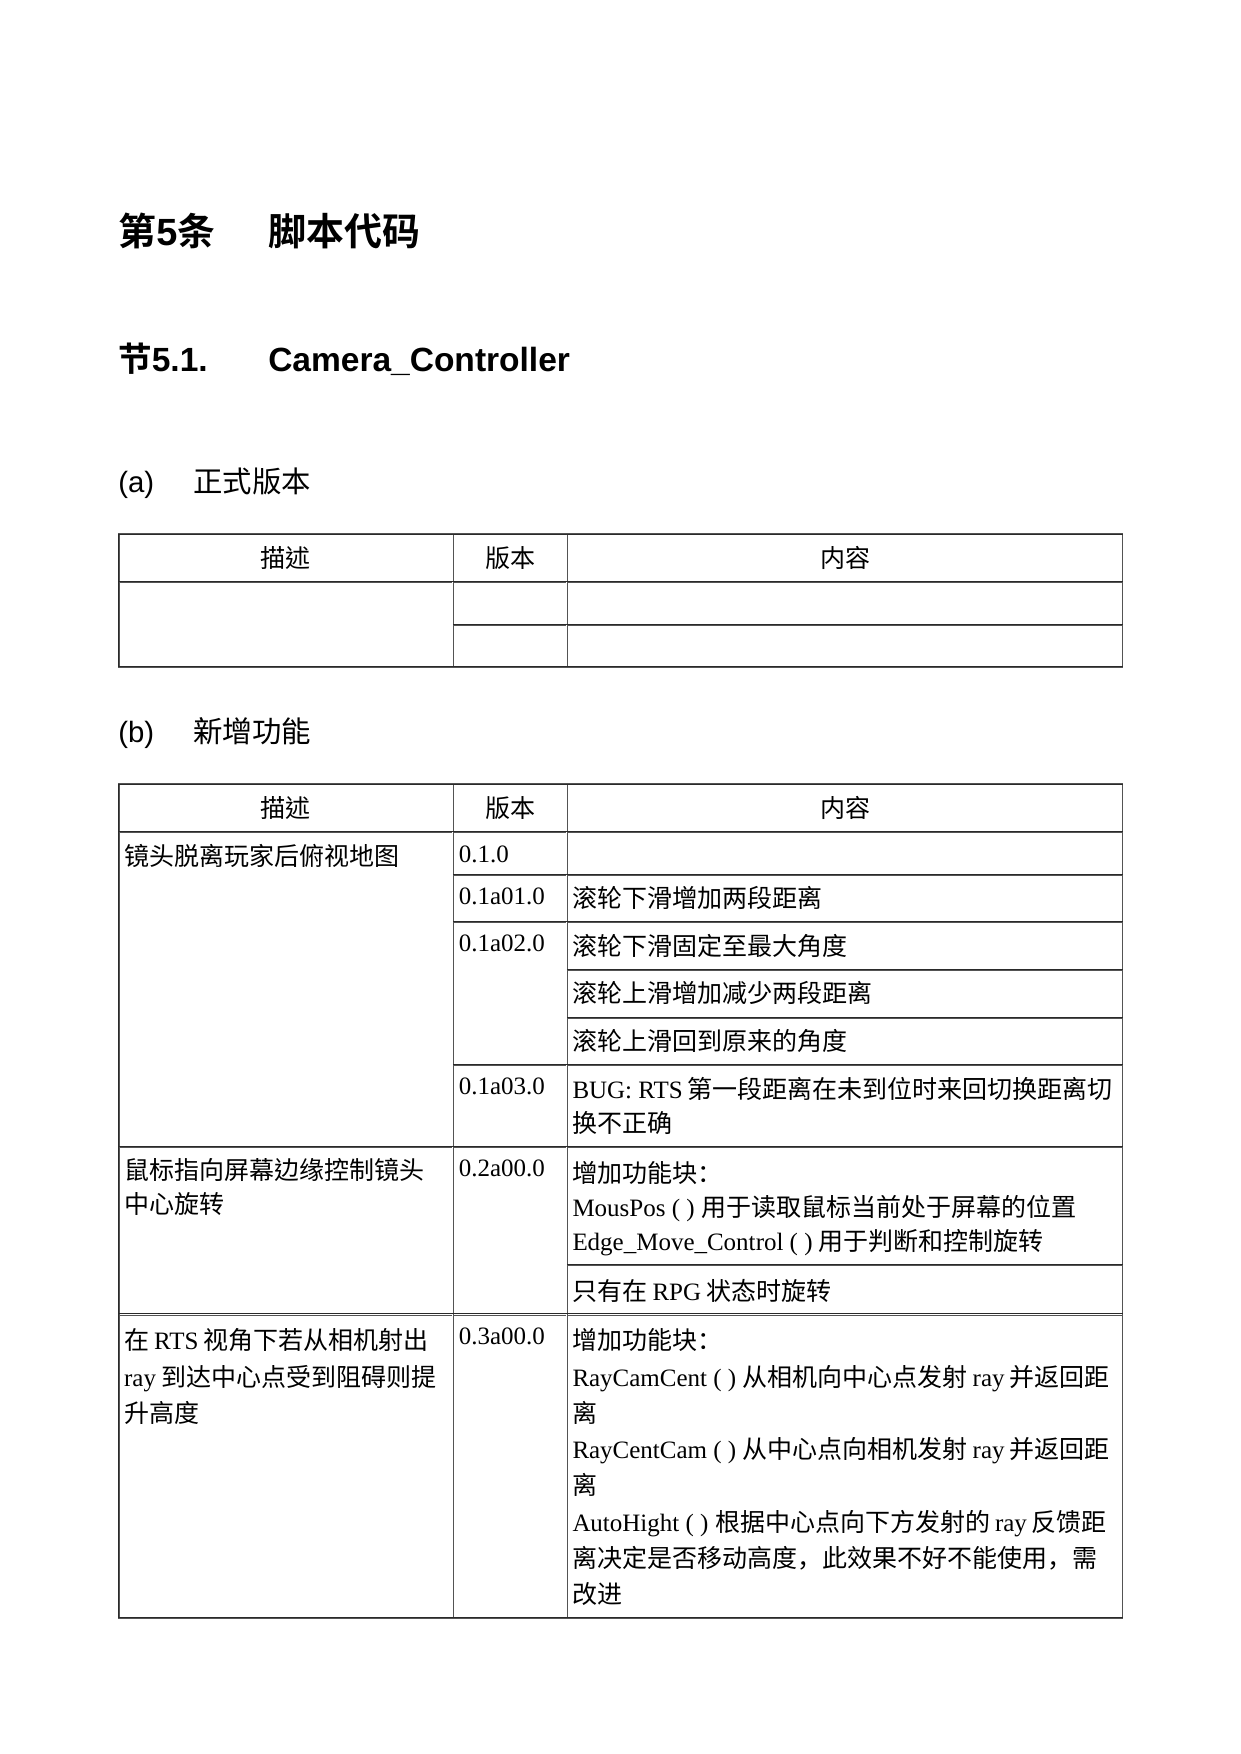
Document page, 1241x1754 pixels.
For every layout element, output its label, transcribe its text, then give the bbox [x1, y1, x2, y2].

table_cell 增加功能块： MousPos ( ) 用于读取鼠标当前处于屏幕的位置 Edge_Move_Control ( ) 用于判断和控制旋转 [568, 1148, 1122, 1263]
table_cell 0.3a00.0 [454, 1316, 566, 1616]
table_cell 滚轮下滑固定至最大角度 [568, 923, 1122, 968]
table_cell [568, 583, 1122, 623]
table_cell BUG: RTS第一段距离在未到位时来回切换距离切换不正确 [568, 1066, 1122, 1145]
table_cell 0.1.0 [454, 833, 566, 873]
subtitle Camera_Controller [118, 332, 1122, 381]
subtitle 新增功能 [118, 711, 1122, 751]
table_cell 滚轮下滑增加两段距离 [568, 876, 1122, 921]
table_cell 0.1a03.0 [454, 1066, 566, 1145]
table_cell 只有在RPG状态时旋转 [568, 1266, 1122, 1313]
table_cell 0.2a00.0 [454, 1148, 566, 1313]
table_cell 滚轮上滑回到原来的角度 [568, 1019, 1122, 1063]
table_cell 0.1a02.0 [454, 923, 566, 1063]
table_cell [568, 626, 1122, 665]
table_header 内容 [568, 536, 1122, 581]
table_cell [454, 583, 566, 623]
table_cell [120, 583, 452, 665]
table_header 描述 [120, 786, 452, 831]
table_header 版本 [454, 536, 566, 581]
table_header 内容 [568, 786, 1122, 831]
subtitle 正式版本 [118, 461, 1122, 501]
table_cell 增加功能块： RayCamCent ( ) 从相机向中心点发射ray并返回距离 RayCentCam ( ) 从中心点向相机发射ray并返回距离 AutoHight ( ) 根据中心点向下方发射的ray反馈距离决定是否移动高度，此效果不好不能使用，需改进 [568, 1316, 1122, 1616]
table_cell 在RTS视角下若从相机射出ray到达中心点受到阻碍则提升高度 [120, 1316, 452, 1616]
table_cell 0.1a01.0 [454, 876, 566, 921]
table_cell [454, 626, 566, 665]
table_cell 镜头脱离玩家后俯视地图 [120, 833, 452, 1145]
table_header 版本 [454, 786, 566, 831]
table_cell 鼠标指向屏幕边缘控制镜头中心旋转 [120, 1148, 452, 1313]
table_cell [568, 833, 1122, 873]
table_header 描述 [120, 536, 452, 581]
table_cell 滚轮上滑增加减少两段距离 [568, 971, 1122, 1016]
subtitle 脚本代码 [118, 201, 1122, 256]
